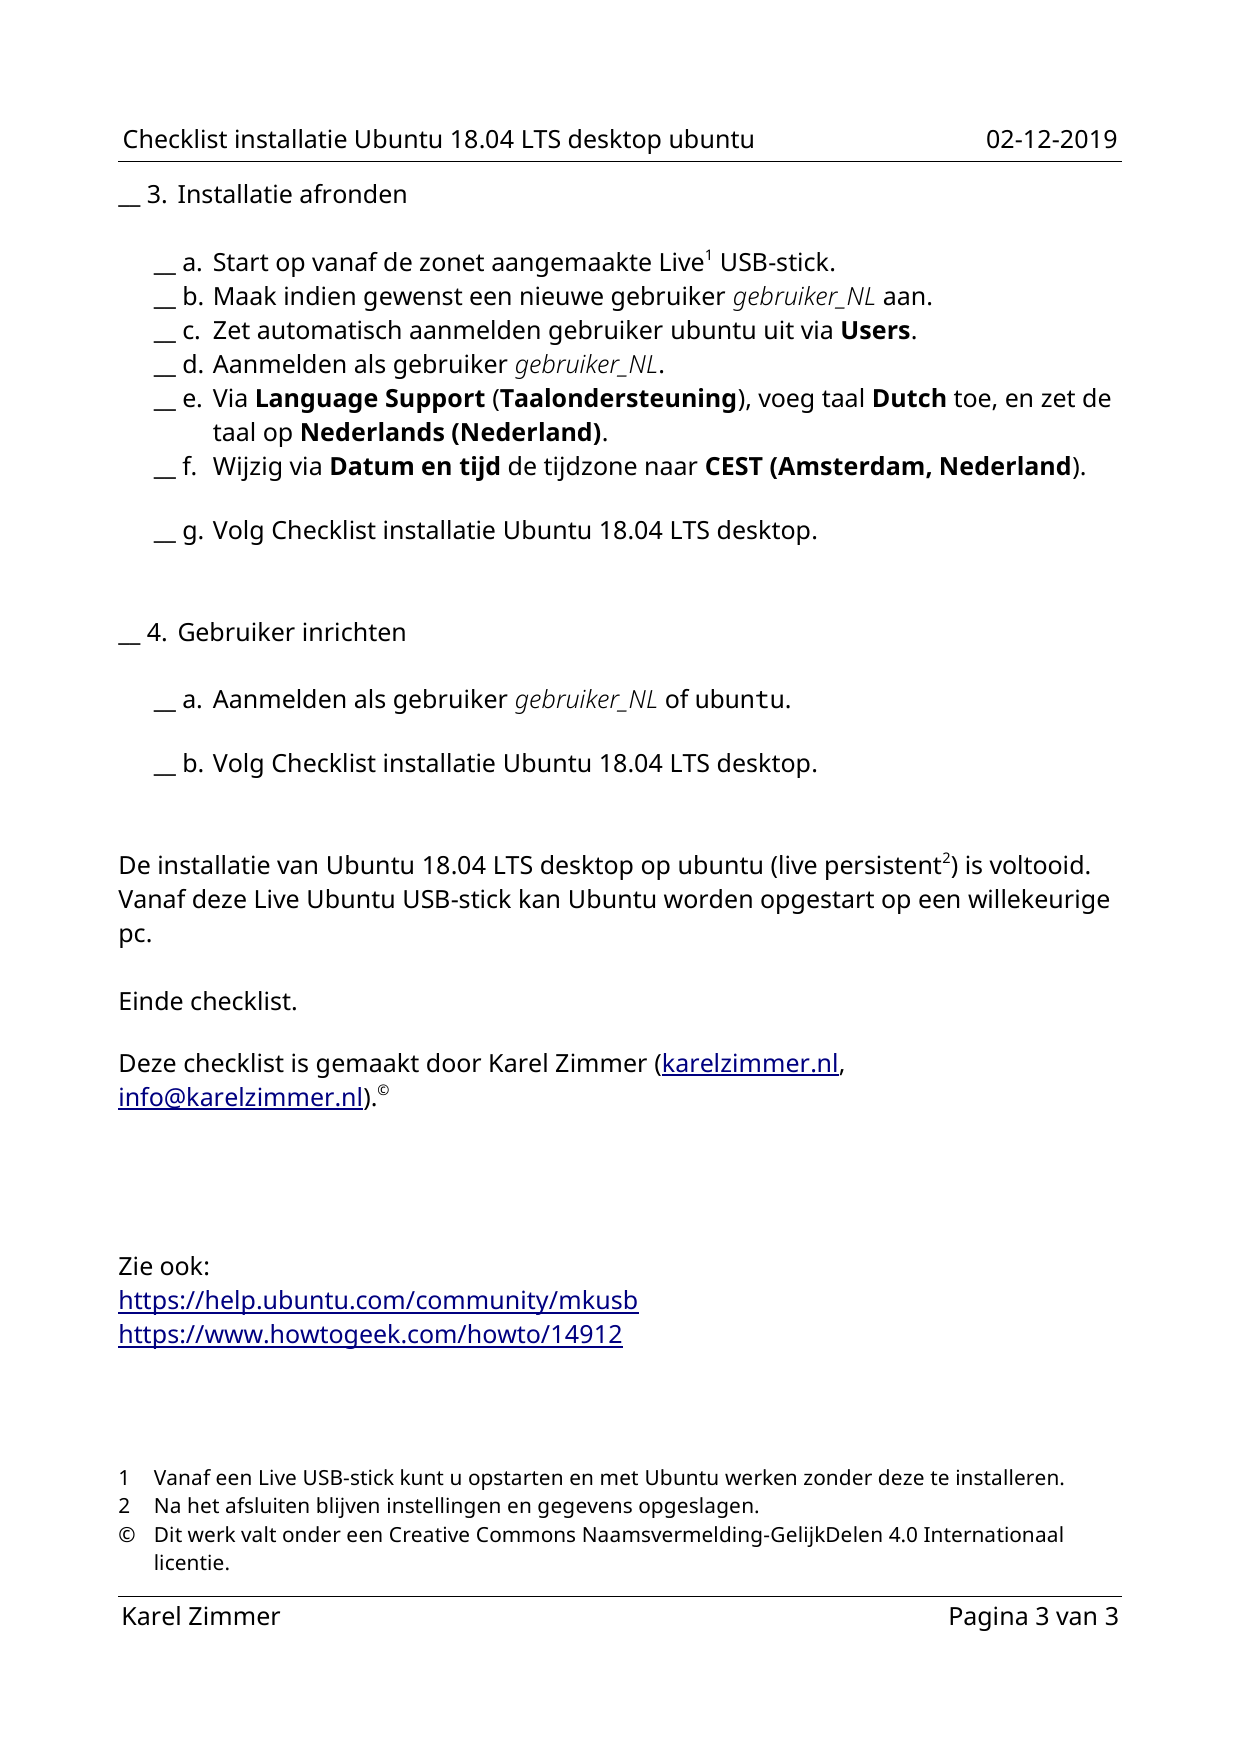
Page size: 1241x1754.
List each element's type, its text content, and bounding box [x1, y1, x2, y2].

text Einde checklist. [118, 984, 1122, 1018]
list Aanmelden als gebruiker gebruiker_NL. [153, 347, 1122, 381]
text Deze checklist is gemaakt door Karel Zimmer (karelzimmer.nl, info@karelzimmer.nl). [118, 1046, 1122, 1113]
list Vanaf een Live USB-stick kunt u opstarten en met Ubuntu werken zonder deze te installeren. [118, 1463, 1122, 1491]
list Aanmelden als gebruiker gebruiker_NL of ubuntu. [153, 682, 1122, 746]
list Via Language Support (Taalondersteuning), voeg taal Dutch toe, en zet de taal op Nederlands (Nederland). [153, 381, 1122, 449]
list Gebruiker inrichten [118, 614, 1122, 648]
text https://www.howtogeek.com/howto/14912 [118, 1317, 1122, 1351]
list Maak indien gewenst een nieuwe gebruiker gebruiker_NL aan. [153, 279, 1122, 313]
text https://help.ubuntu.com/community/mkusb [118, 1283, 1122, 1317]
list Zet automatisch aanmelden gebruiker ubuntu uit via Users. [153, 313, 1122, 347]
text Zie ook: [118, 1249, 1122, 1283]
list Volg Checklist installatie Ubuntu 18.04 LTS desktop. [153, 746, 1122, 780]
text De installatie van Ubuntu 18.04 LTS desktop op ubuntu (live persistent) is voltooid. Vanaf deze Live Ubuntu USB-stick kan Ubuntu worden opgestart op een willekeurige pc. [118, 848, 1122, 950]
text Na het afsluiten blijven instellingen en gegevens opgeslagen. [118, 1491, 1122, 1520]
list Start op vanaf de zonet aangemaakte Live USB-stick. [153, 245, 1122, 279]
list Volg Checklist installatie Ubuntu 18.04 LTS desktop. [153, 513, 1122, 547]
list Wijzig via Datum en tijd de tijdzone naar CEST (Amsterdam, Nederland). [153, 449, 1122, 513]
list Installatie afronden [118, 177, 1122, 211]
text Dit werk valt onder een Creative Commons Naamsvermelding-GelijkDelen 4.0 Internationaal licentie. [118, 1520, 1122, 1577]
